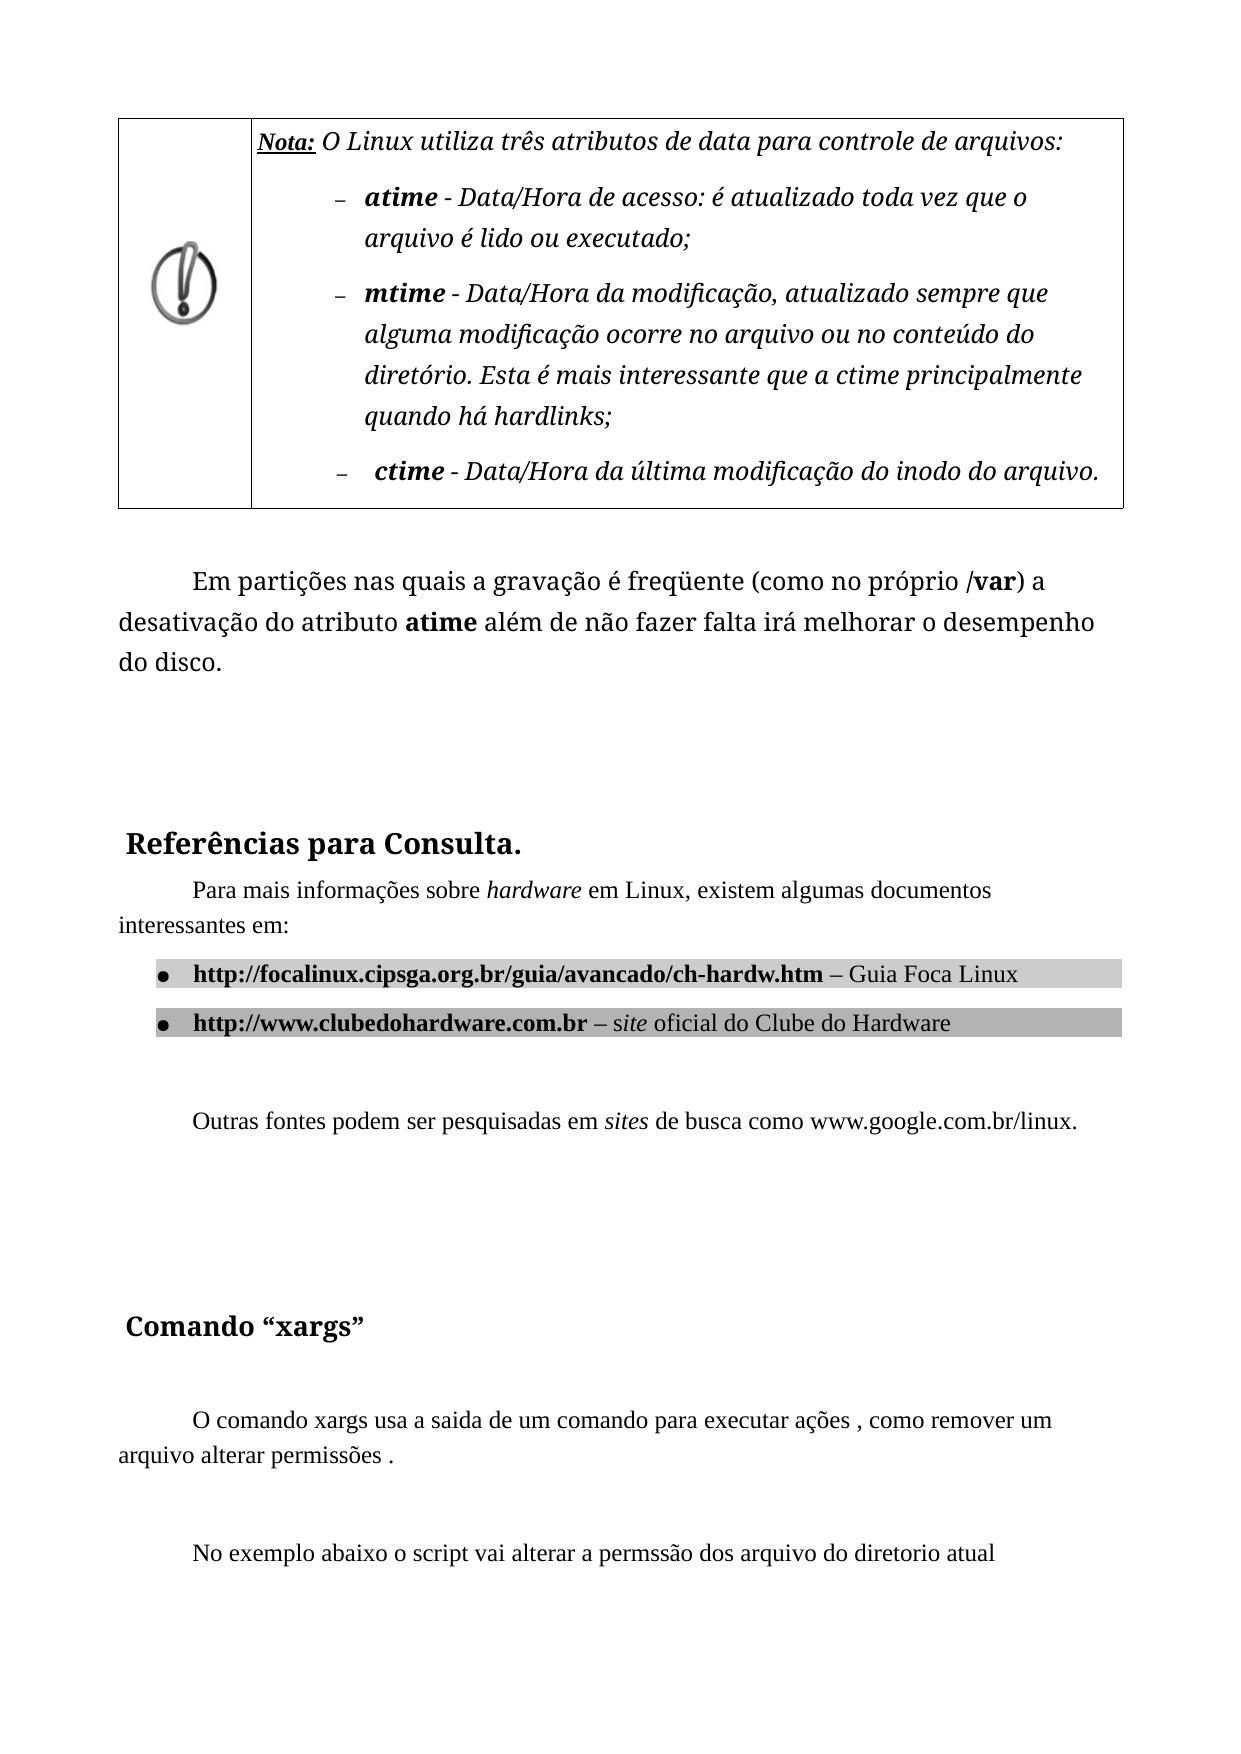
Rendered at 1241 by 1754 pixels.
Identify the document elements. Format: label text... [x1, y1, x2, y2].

subtitle Referências para Consulta. [118, 823, 1122, 863]
table_header Nota: O Linux utiliza três atributos de data para controle de arquivos: atime - Data/Hora de acesso: é atualizado toda vez que o arquivo é lido ou executado; mtime - Data/Hora da modificação, atualizado sempre que alguma modificação ocorre no arquivo ou no conteúdo do diretório. Esta é mais interessante que a ctime principalmente quando há hardlinks; ctime - Data/Hora da última modificação do inodo do arquivo. [252, 119, 1123, 508]
text Para mais informações sobre hardware em Linux, existem algumas documentos interessantes em: [118, 876, 1122, 939]
list http://www.clubedohardware.com.br – site oficial do Clube do Hardware [156, 1008, 1122, 1037]
text O comando xargs usa a saida de um comando para executar ações , como remover um arquivo alterar permissões . [118, 1405, 1122, 1468]
subtitle Comando “xargs” [118, 1307, 1122, 1344]
text Outras fontes podem ser pesquisadas em sites de busca como www.google.com.br/linux. [118, 1106, 1122, 1135]
text Em partições nas quais a gravação é freqüente (como no próprio /var) a desativação do atributo atime além de não fazer falta irá melhorar o desempenho do disco. [118, 563, 1122, 679]
text No exemplo abaixo o script vai alterar a permssão dos arquivo do diretorio atual [118, 1538, 1122, 1567]
table_header [119, 119, 251, 508]
list http://focalinux.cipsga.org.br/guia/avancado/ch-hardw.htm – Guia Foca Linux [156, 959, 1122, 988]
